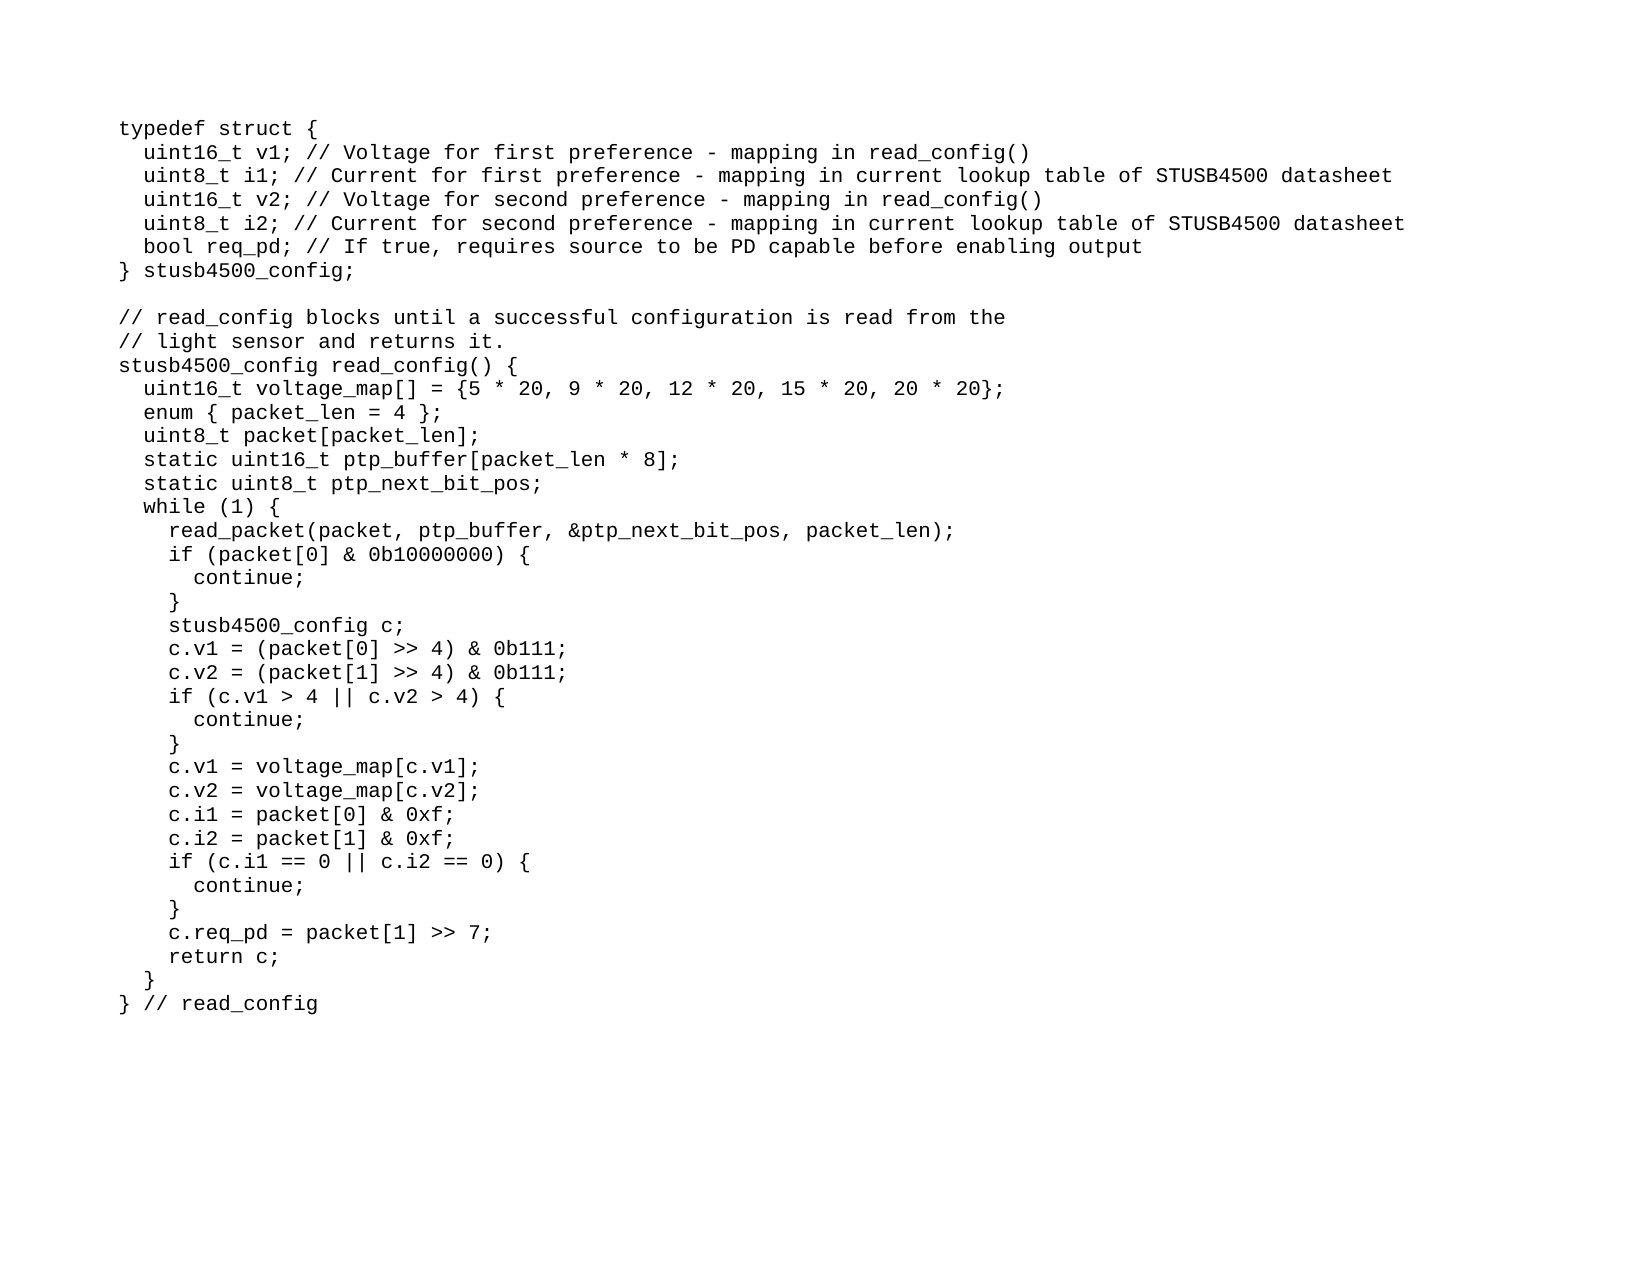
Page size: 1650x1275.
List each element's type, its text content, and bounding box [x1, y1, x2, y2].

text if (packet[0] & 0b10000000) { [118, 544, 1532, 567]
text while (1) { [118, 496, 1532, 520]
text uint8_t packet[packet_len]; [118, 426, 1532, 449]
text c.v1 = voltage_map[c.v1]; [118, 757, 1532, 780]
text } [118, 733, 1532, 757]
text continue; [118, 709, 1532, 733]
text } // read_config [118, 993, 1532, 1017]
text if (c.i1 == 0 || c.i2 == 0) { [118, 851, 1532, 875]
text typedef struct { [118, 118, 1532, 142]
text c.v2 = (packet[1] >> 4) & 0b111; [118, 662, 1532, 686]
text bool req_pd; // If true, requires source to be PD capable before enabling output [118, 236, 1532, 260]
text if (c.v1 > 4 || c.v2 > 4) { [118, 686, 1532, 709]
text c.req_pd = packet[1] >> 7; [118, 922, 1532, 946]
text uint16_t voltage_map[] = {5 * 20, 9 * 20, 12 * 20, 15 * 20, 20 * 20}; [118, 378, 1532, 402]
text c.v1 = (packet[0] >> 4) & 0b111; [118, 638, 1532, 662]
text c.v2 = voltage_map[c.v2]; [118, 780, 1532, 804]
text continue; [118, 567, 1532, 591]
text // read_config blocks until a successful configuration is read from the [118, 307, 1532, 331]
text continue; [118, 875, 1532, 898]
text } stusb4500_config; [118, 260, 1532, 284]
text // light sensor and returns it. [118, 331, 1532, 354]
text stusb4500_config read_config() { [118, 354, 1532, 378]
text uint8_t i1; // Current for first preference - mapping in current lookup table of STUSB4500 datasheet [118, 165, 1532, 189]
text uint8_t i2; // Current for second preference - mapping in current lookup table of STUSB4500 datasheet [118, 213, 1532, 236]
text } [118, 969, 1532, 993]
text static uint8_t ptp_next_bit_pos; [118, 473, 1532, 496]
text c.i1 = packet[0] & 0xf; [118, 804, 1532, 827]
text enum { packet_len = 4 }; [118, 402, 1532, 426]
text uint16_t v2; // Voltage for second preference - mapping in read_config() [118, 189, 1532, 213]
text return c; [118, 946, 1532, 969]
text stusb4500_config c; [118, 615, 1532, 638]
text } [118, 591, 1532, 615]
text uint16_t v1; // Voltage for first preference - mapping in read_config() [118, 142, 1532, 165]
text static uint16_t ptp_buffer[packet_len * 8]; [118, 449, 1532, 473]
text } [118, 898, 1532, 922]
text read_packet(packet, ptp_buffer, &ptp_next_bit_pos, packet_len); [118, 520, 1532, 544]
text c.i2 = packet[1] & 0xf; [118, 827, 1532, 851]
